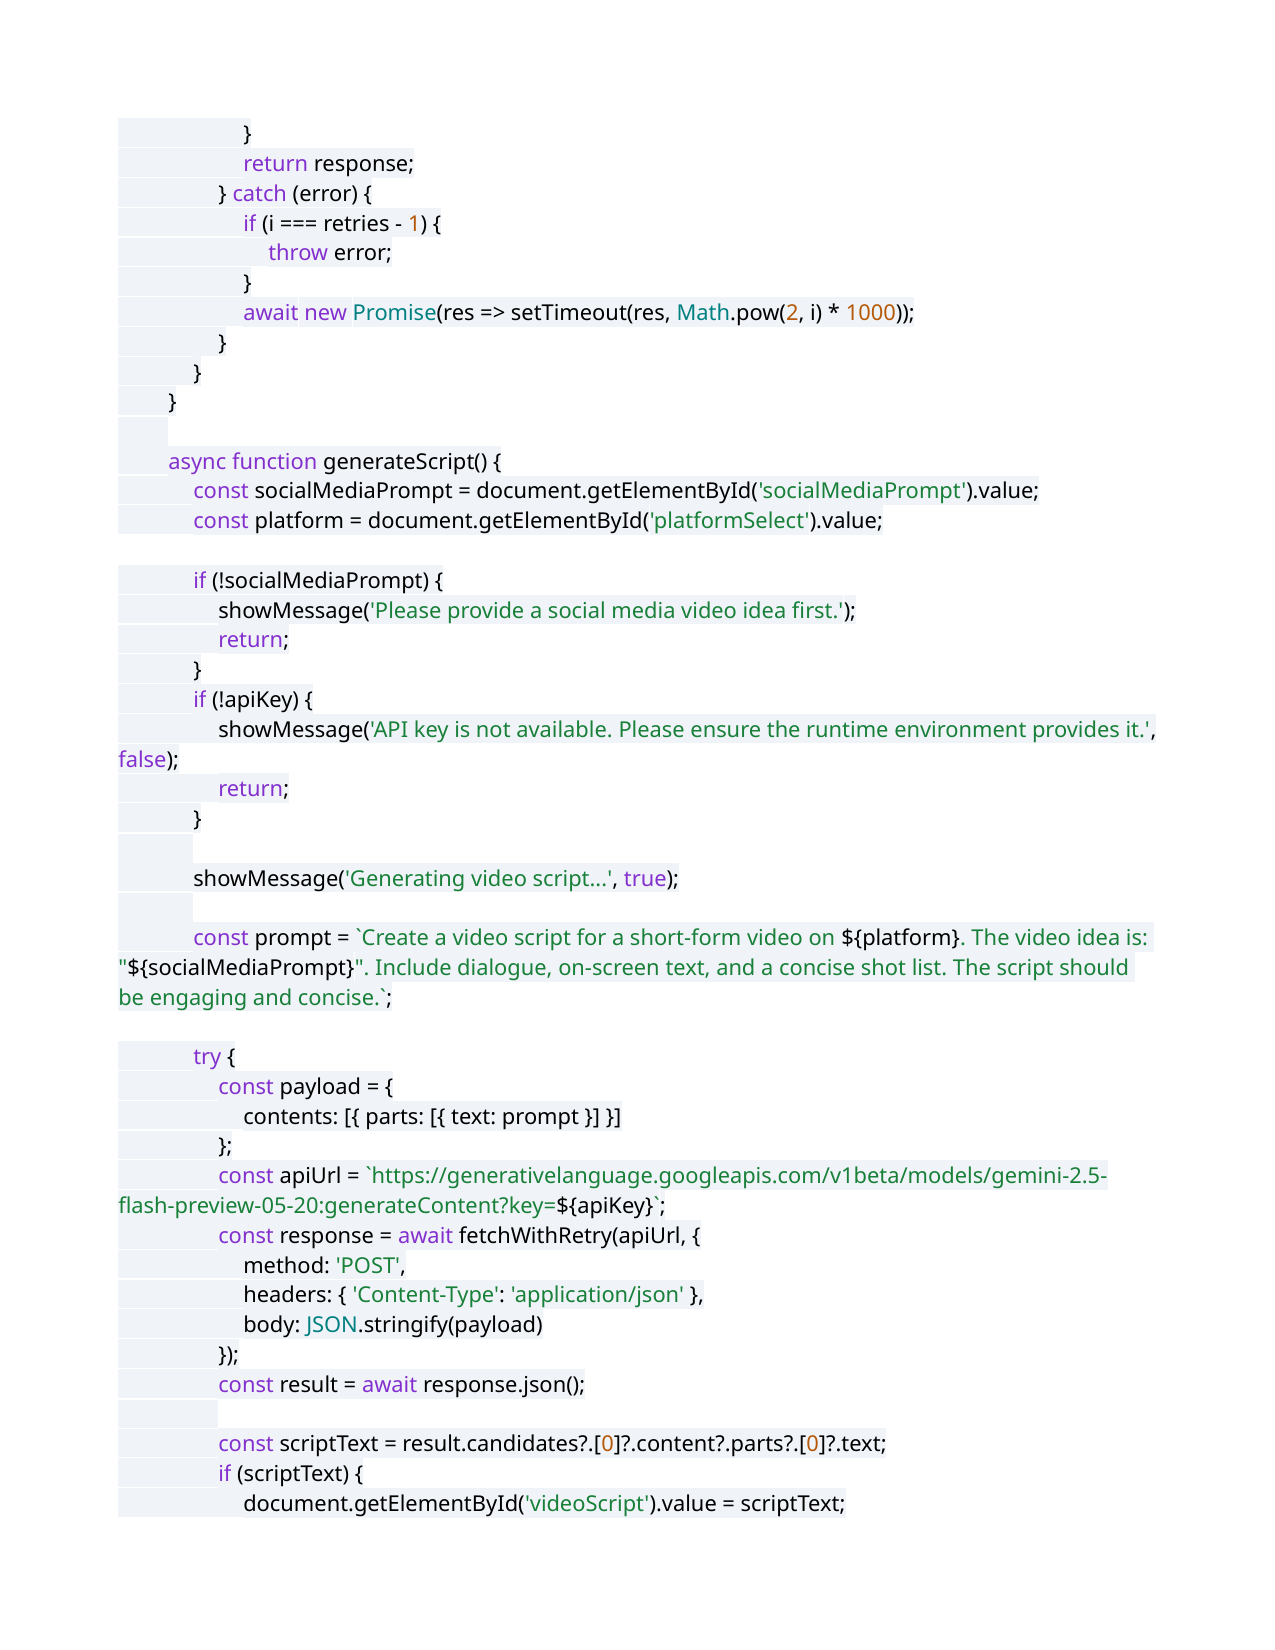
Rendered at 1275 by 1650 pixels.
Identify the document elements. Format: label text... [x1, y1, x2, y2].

text const response = await fetchWithRetry(apiUrl, { [118, 1220, 1157, 1250]
text if (scriptText) { [118, 1458, 1157, 1488]
text } [118, 356, 1157, 386]
text return; [118, 624, 1157, 654]
text return response; [118, 148, 1157, 178]
text showMessage('Generating video script...', true); [118, 863, 1157, 892]
text await new Promise(res => setTimeout(res, Math.pow(2, i) * 1000)); [118, 297, 1157, 327]
text } [118, 803, 1157, 833]
text const prompt = `Create a video script for a short-form video on ${platform}. The video idea is: "${socialMediaPrompt}". Include dialogue, on-screen text, and a concise shot list. The script should be engaging and concise.`; [118, 922, 1157, 1011]
text const result = await response.json(); [118, 1369, 1157, 1399]
text if (!socialMediaPrompt) { [118, 565, 1157, 594]
text const payload = { [118, 1071, 1157, 1101]
text } [118, 386, 1157, 416]
text method: 'POST', [118, 1250, 1157, 1279]
text throw error; [118, 237, 1157, 267]
text } [118, 654, 1157, 684]
text body: JSON.stringify(payload) [118, 1309, 1157, 1339]
text }); [118, 1339, 1157, 1369]
text const platform = document.getElementById('platformSelect').value; [118, 505, 1157, 535]
text return; [118, 773, 1157, 803]
text showMessage('Please provide a social media video idea first.'); [118, 594, 1157, 624]
text contents: [{ parts: [{ text: prompt }] }] [118, 1101, 1157, 1131]
text async function generateScript() { [118, 446, 1157, 476]
text if (!apiKey) { [118, 684, 1157, 714]
text }; [118, 1131, 1157, 1160]
text try { [118, 1041, 1157, 1071]
text showMessage('API key is not available. Please ensure the runtime environment provides it.', false); [118, 714, 1157, 773]
text } [118, 267, 1157, 297]
text } [118, 118, 1157, 148]
text if (i === retries - 1) { [118, 207, 1157, 237]
text const apiUrl = `https://generativelanguage.googleapis.com/v1beta/models/gemini-2.5-flash-preview-05-20:generateContent?key=${apiKey}`; [118, 1160, 1157, 1220]
text document.getElementById('videoScript').value = scriptText; [118, 1488, 1157, 1518]
text } [118, 327, 1157, 356]
text const socialMediaPrompt = document.getElementById('socialMediaPrompt').value; [118, 476, 1157, 505]
text headers: { 'Content-Type': 'application/json' }, [118, 1279, 1157, 1309]
text const scriptText = result.candidates?.[0]?.content?.parts?.[0]?.text; [118, 1428, 1157, 1458]
text } catch (error) { [118, 178, 1157, 207]
